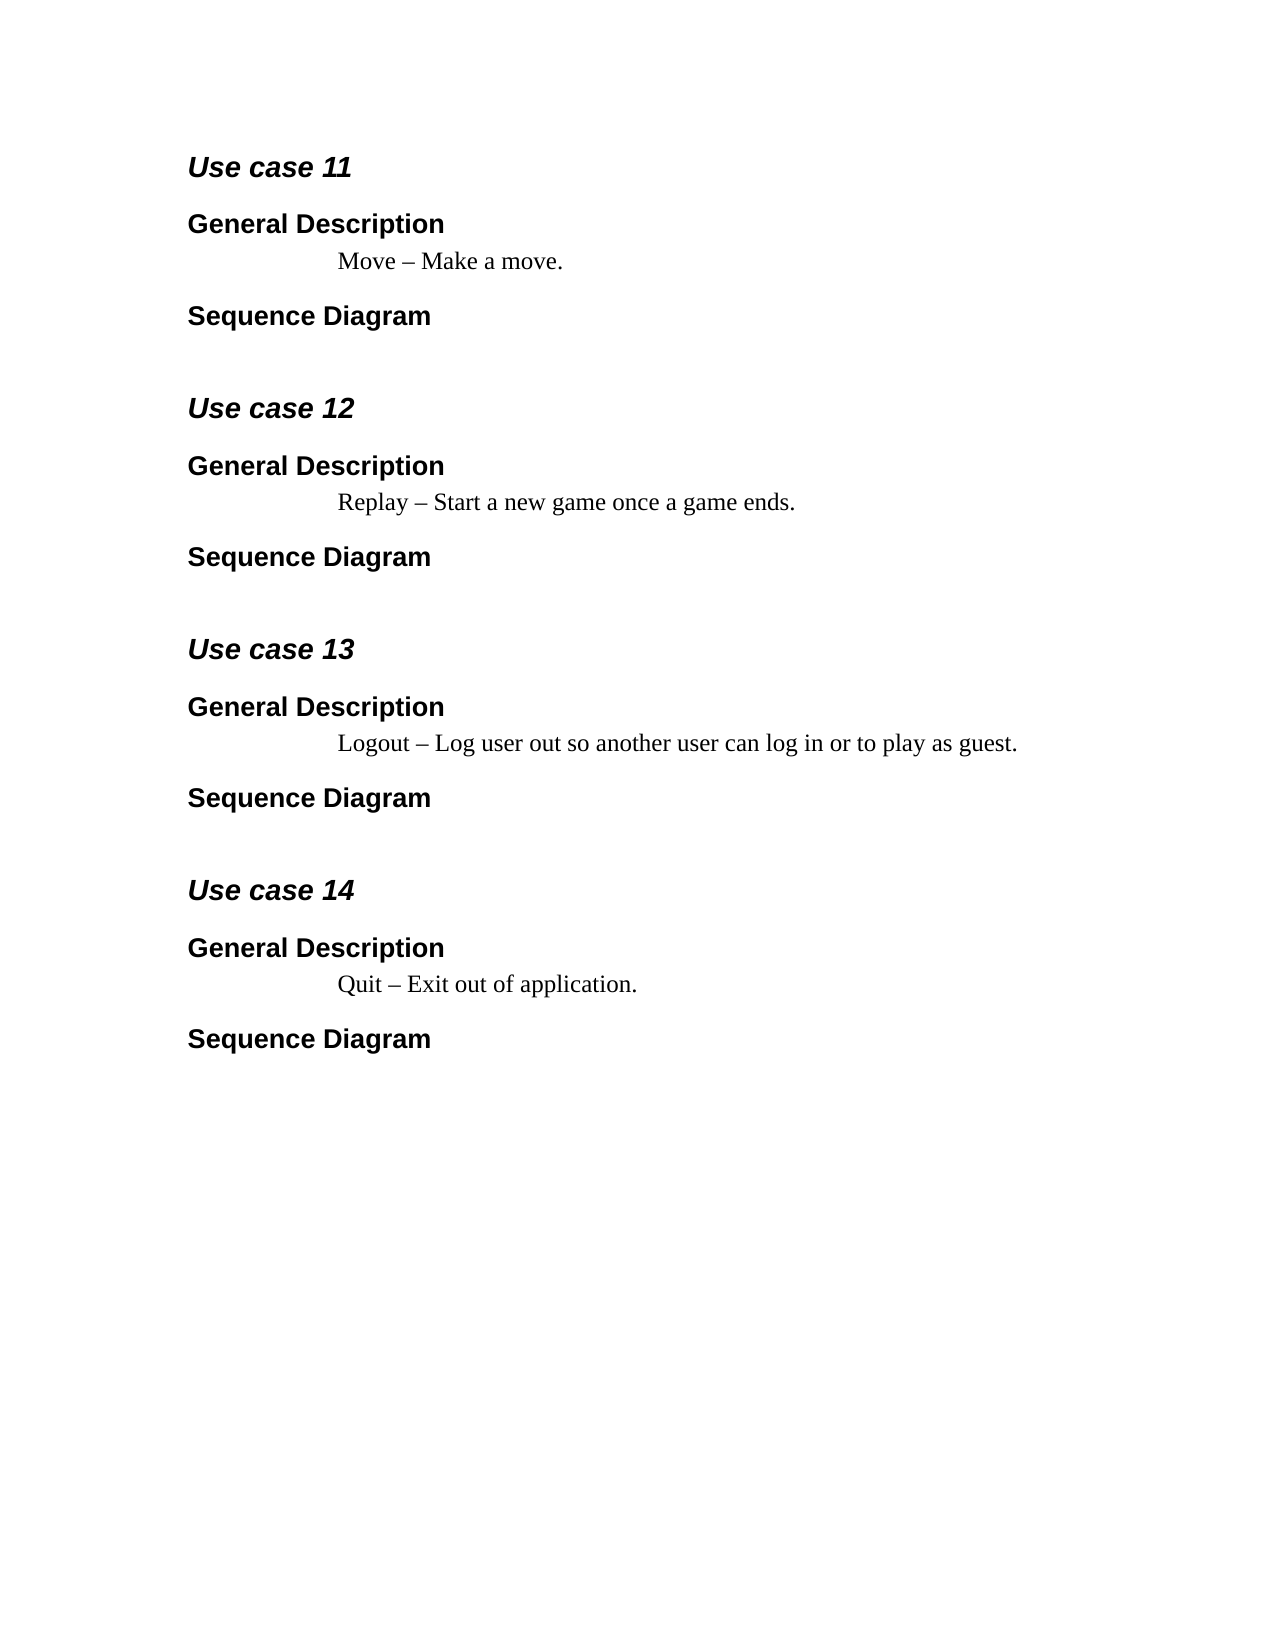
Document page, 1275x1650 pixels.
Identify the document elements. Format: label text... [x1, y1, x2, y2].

subtitle General Description [187, 691, 1087, 722]
subtitle Use case 14 [187, 873, 1087, 907]
text Quit – Exit out of application. [262, 969, 1087, 998]
subtitle Use case 11 [187, 150, 1087, 183]
subtitle General Description [187, 449, 1087, 481]
subtitle Sequence Diagram [187, 300, 1087, 331]
text Logout – Log user out so another user can log in or to play as guest. [262, 728, 1087, 757]
subtitle Use case 13 [187, 632, 1087, 666]
subtitle Sequence Diagram [187, 1023, 1087, 1054]
subtitle Sequence Diagram [187, 541, 1087, 572]
subtitle Use case 12 [187, 391, 1087, 424]
text Replay – Start a new game once a game ends. [337, 487, 1087, 516]
subtitle General Description [187, 932, 1087, 963]
subtitle Sequence Diagram [187, 782, 1087, 813]
subtitle General Description [187, 208, 1087, 240]
text Move – Make a move. [262, 246, 1087, 275]
